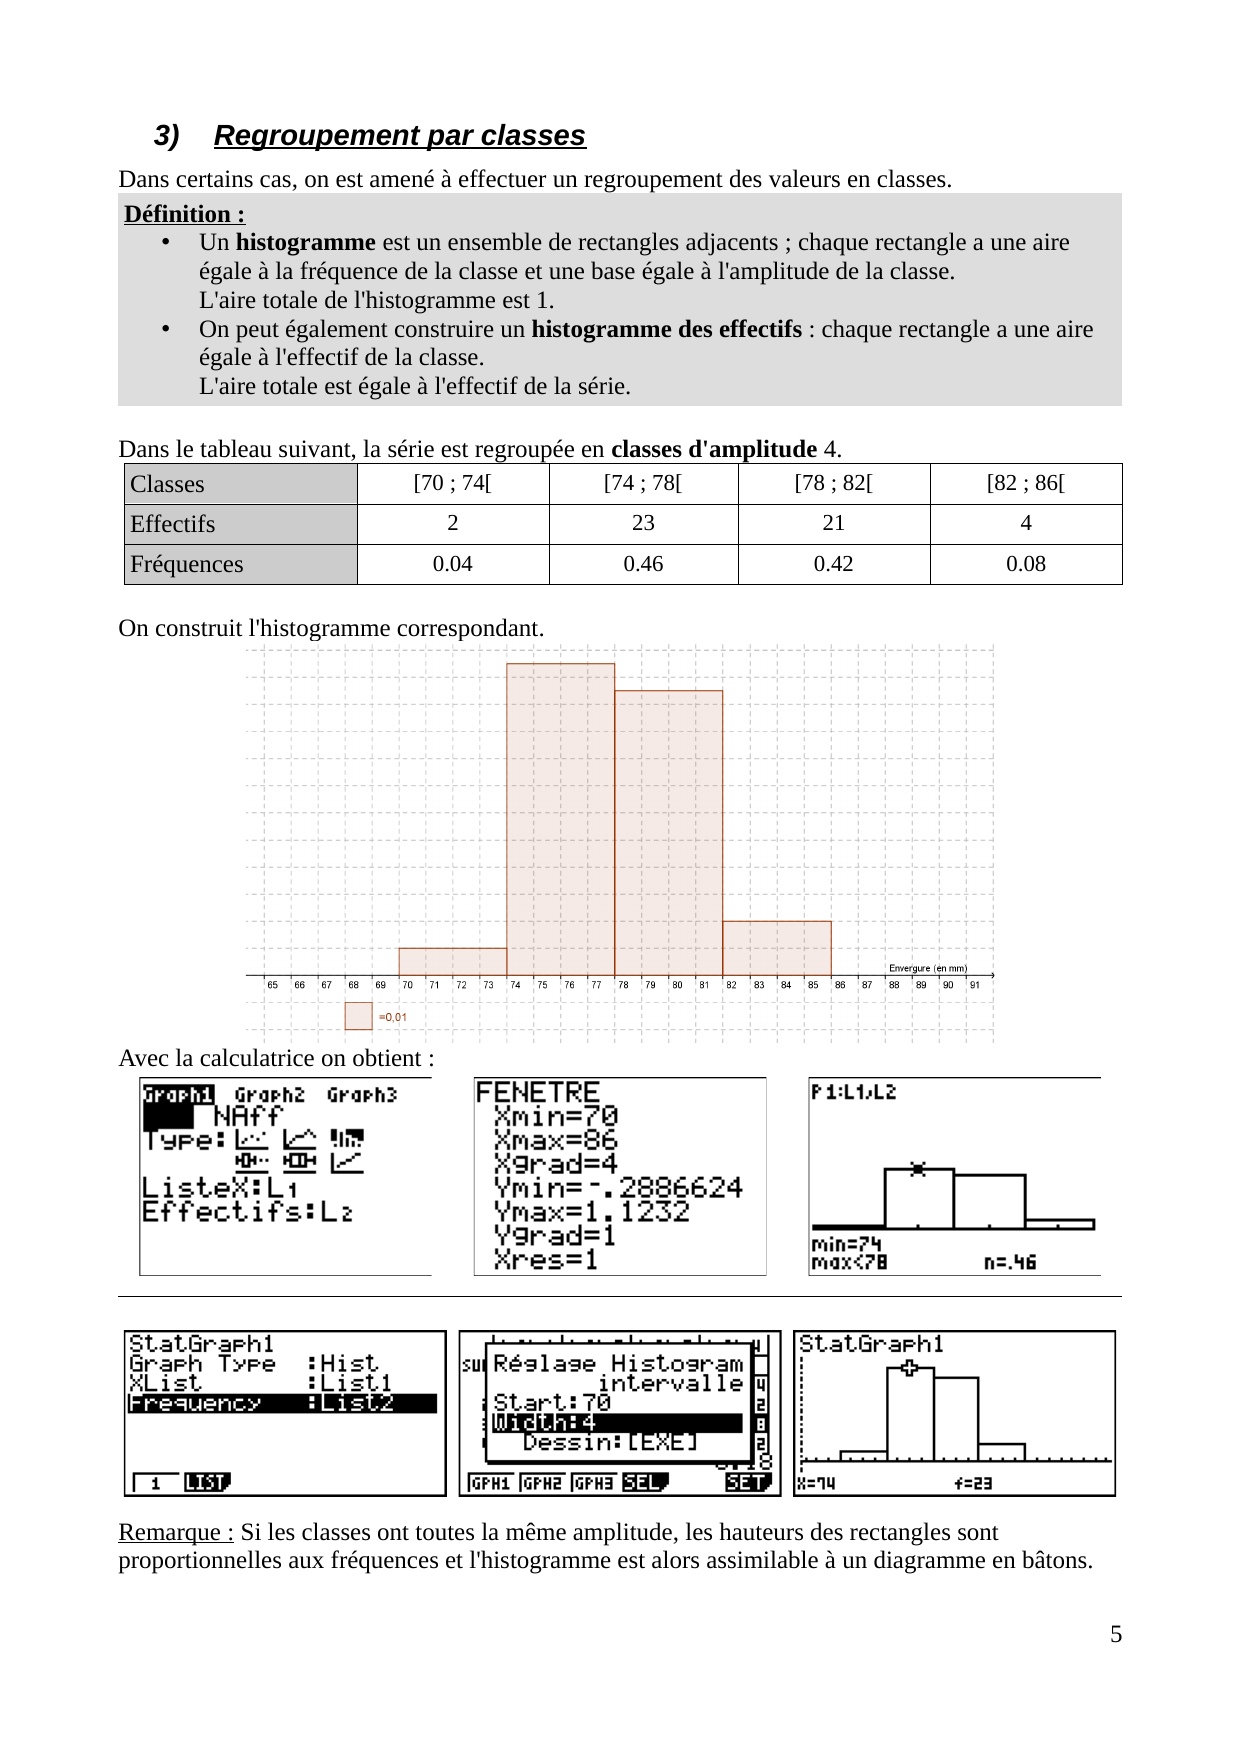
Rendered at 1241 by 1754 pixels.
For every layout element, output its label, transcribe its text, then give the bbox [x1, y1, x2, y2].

table_header Définition : Un histogramme est un ensemble de rectangles adjacents ; chaque rectangle a une aire égale à la fréquence de la classe et une base égale à l'amplitude de la classe. L'aire totale de l'histogramme est 1. On peut également construire un histogramme des effectifs : chaque rectangle a une aire égale à l'effectif de la classe. L'aire totale est égale à l'effectif de la série. [118, 193, 1122, 406]
table_header Classes [125, 464, 357, 503]
table_header [118, 1324, 453, 1517]
subtitle Regroupement par classes [153, 118, 1122, 152]
table_cell Effectifs [125, 505, 357, 544]
table_cell 4 [931, 505, 1122, 544]
table_header [453, 1072, 787, 1296]
picture [793, 1330, 1117, 1497]
text Dans le tableau suivant, la série est regroupée en classes d'amplitude 4. [118, 434, 1122, 463]
table_cell 21 [739, 505, 930, 544]
table_header [118, 1072, 453, 1296]
table_header [788, 1324, 1122, 1517]
picture [123, 1330, 447, 1497]
text On construit l'histogramme correspondant. [118, 613, 1122, 642]
text Remarque : Si les classes ont toutes la même amplitude, les hauteurs des rectangles sont proportionnelles aux fréquences et l'histogramme est alors assimilable à un diagramme en bâtons. [118, 1517, 1122, 1574]
picture [458, 1330, 782, 1497]
text Dans certains cas, on est amené à effectuer un regroupement des valeurs en classes. [118, 164, 1122, 193]
text Avec la calculatrice on obtient : [118, 642, 1122, 1072]
table_header [74 ; 78[ [550, 464, 738, 503]
table_cell 0,08 [931, 545, 1122, 584]
table_header [78 ; 82[ [739, 464, 930, 503]
table_header [788, 1072, 1122, 1296]
table_cell 2 [358, 505, 549, 544]
table_cell 23 [550, 505, 738, 544]
table_cell Fréquences [125, 545, 357, 584]
table_cell 0,42 [739, 545, 930, 584]
table_cell 0,46 [550, 545, 738, 584]
table_header [82 ; 86[ [931, 464, 1122, 503]
table_cell 0,04 [358, 545, 549, 584]
table_header [70 ; 74[ [358, 464, 549, 503]
table_header [453, 1324, 787, 1517]
